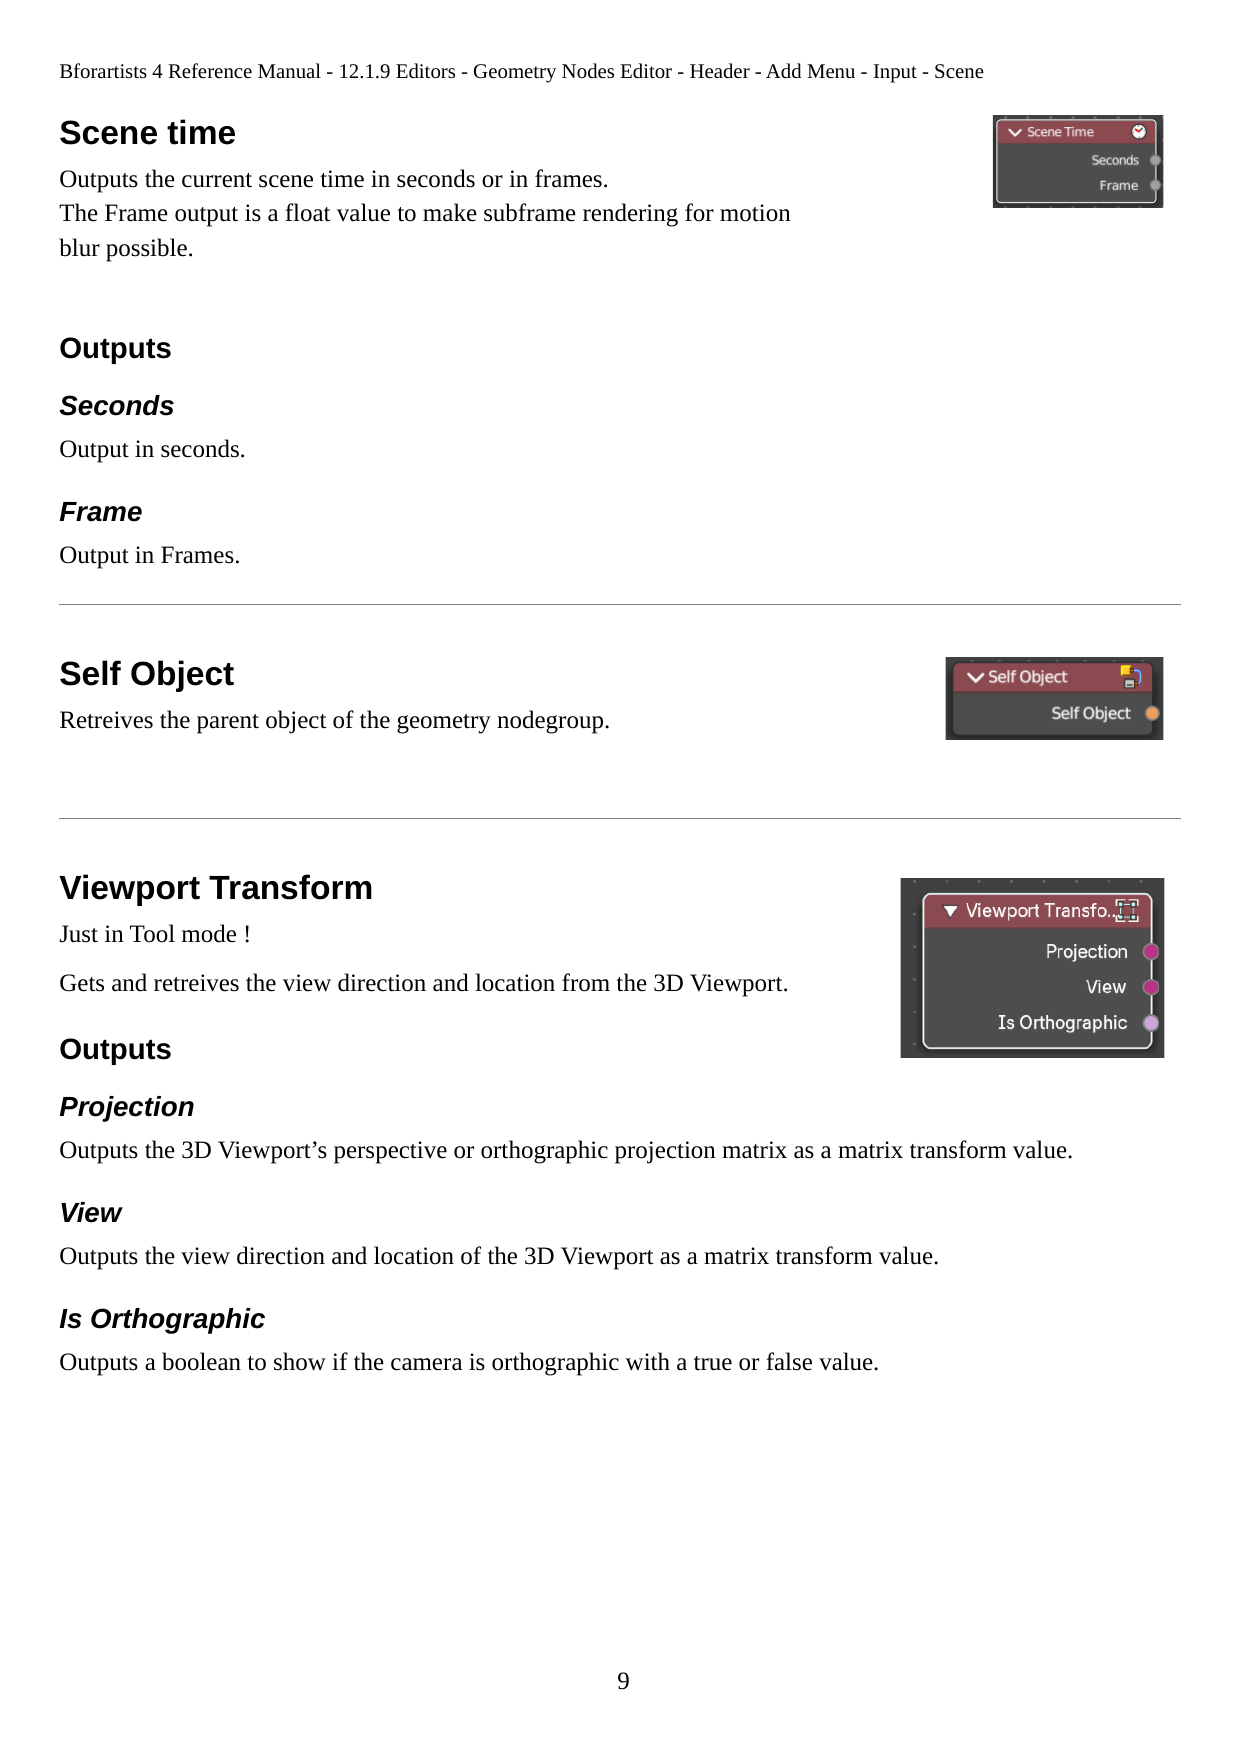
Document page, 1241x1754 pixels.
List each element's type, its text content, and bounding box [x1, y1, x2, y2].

text Output in seconds. [59, 434, 1181, 463]
picture [992, 115, 1164, 208]
text Output in Frames. [59, 540, 1181, 569]
text Gets and retreives the view direction and location from the 3D Viewport. [59, 968, 1148, 997]
subtitle Frame [59, 496, 1181, 527]
picture [1148, 878, 1165, 1058]
text Retreives the parent object of the geometry nodegroup. [59, 705, 945, 734]
subtitle View [59, 1197, 1181, 1229]
subtitle Outputs [59, 1032, 1181, 1066]
picture [945, 657, 1164, 740]
subtitle Self Object [59, 654, 1181, 693]
text Outputs the view direction and location of the 3D Viewport as a matrix transform value. [59, 1241, 1181, 1270]
subtitle Outputs [59, 331, 1181, 364]
text [1165, 919, 1181, 948]
subtitle Viewport Transform [59, 868, 1181, 907]
text Outputs the 3D Viewport’s perspective or orthographic projection matrix as a matrix transform value. [59, 1135, 1181, 1164]
text Just in Tool mode ! [59, 919, 1148, 948]
subtitle Is Orthographic [59, 1303, 1181, 1334]
subtitle Scene time [59, 113, 1181, 151]
subtitle Seconds [59, 389, 1181, 421]
text Outputs a boolean to show if the camera is orthographic with a true or false value. [59, 1347, 1181, 1376]
text Outputs the current scene time in seconds or in frames. The Frame output is a float value to make subframe rendering for motion blur possible. [59, 164, 1181, 296]
subtitle Projection [59, 1091, 1181, 1123]
